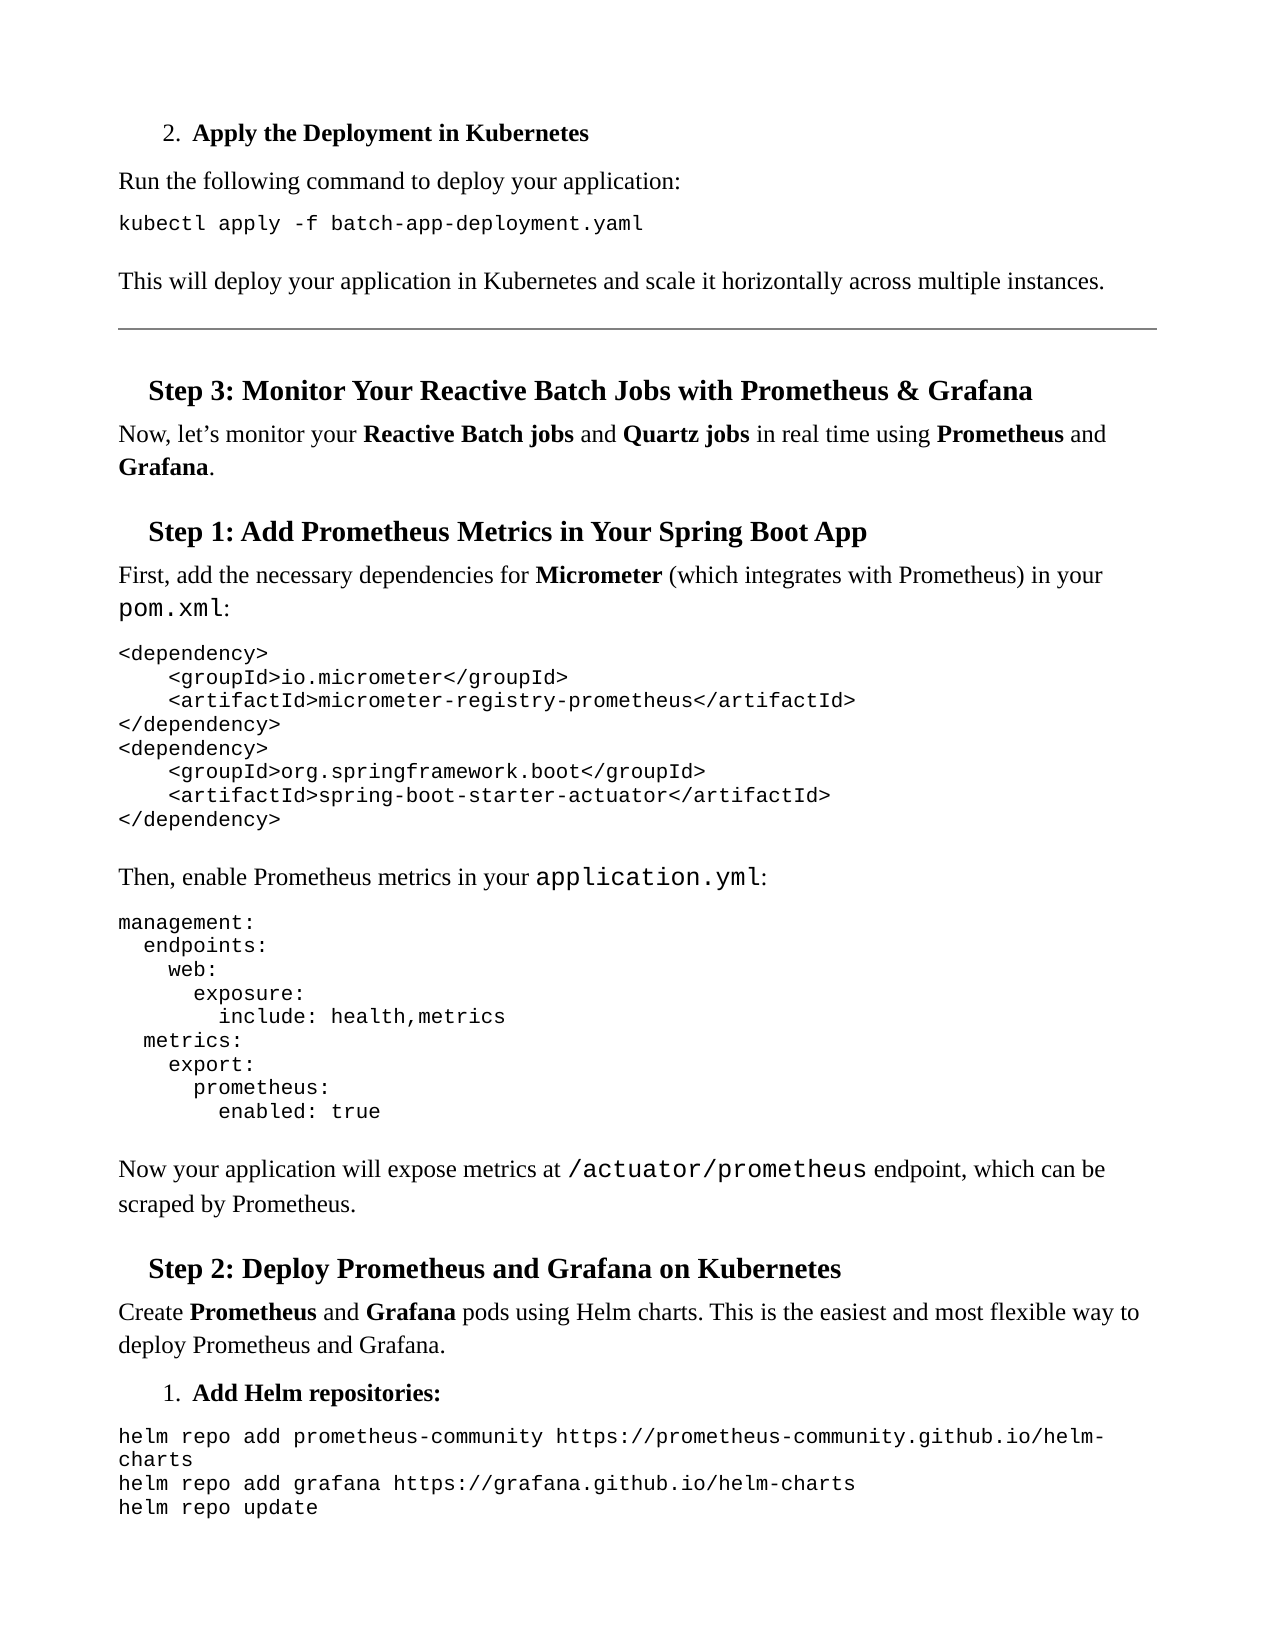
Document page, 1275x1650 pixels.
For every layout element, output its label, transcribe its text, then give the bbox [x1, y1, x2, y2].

text Then, enable Prometheus metrics in your application.yml: [118, 862, 1157, 893]
text <groupId>org.springframework.boot</groupId> [118, 761, 1157, 785]
text prometheus: [118, 1077, 1157, 1101]
text management: [118, 912, 1157, 936]
text include: health,metrics [118, 1006, 1157, 1030]
text Run the following command to deploy your application: [118, 166, 1157, 194]
text metrics: [118, 1030, 1157, 1054]
text <artifactId>micrometer-registry-prometheus</artifactId> [118, 691, 1157, 714]
text kubectl apply -f batch-app-deployment.yaml [118, 213, 1157, 237]
subtitle ✅ Step 1: Add Prometheus Metrics in Your Spring Boot App [118, 514, 1157, 548]
text First, add the necessary dependencies for Micrometer (which integrates with Prometheus) in your pom.xml: [118, 560, 1157, 624]
text helm repo add prometheus-community https://prometheus-community.github.io/helm-charts [118, 1426, 1157, 1473]
text Create Prometheus and Grafana pods using Helm charts. This is the easiest and most flexible way to deploy Prometheus and Grafana. [118, 1297, 1157, 1359]
text enabled: true [118, 1101, 1157, 1125]
text export: [118, 1054, 1157, 1077]
subtitle 🚀 Step 3: Monitor Your Reactive Batch Jobs with Prometheus & Grafana [118, 373, 1157, 406]
subtitle ✅ Step 2: Deploy Prometheus and Grafana on Kubernetes [118, 1251, 1157, 1285]
text Now your application will expose metrics at /actuator/prometheus endpoint, which can be scraped by Prometheus. [118, 1154, 1157, 1218]
text Now, let’s monitor your Reactive Batch jobs and Quartz jobs in real time using Prometheus and Grafana. [118, 419, 1157, 481]
text <artifactId>spring-boot-starter-actuator</artifactId> [118, 785, 1157, 809]
text <groupId>io.micrometer</groupId> [118, 667, 1157, 691]
text <dependency> [118, 643, 1157, 667]
text This will deploy your application in Kubernetes and scale it horizontally across multiple instances. [118, 266, 1157, 295]
text </dependency> [118, 809, 1157, 832]
text helm repo add grafana https://grafana.github.io/helm-charts [118, 1473, 1157, 1497]
list Apply the Deployment in Kubernetes [162, 118, 1157, 147]
text <dependency> [118, 738, 1157, 761]
text helm repo update [118, 1497, 1157, 1520]
list Add Helm repositories: [162, 1378, 1157, 1407]
text web: [118, 959, 1157, 983]
text exposure: [118, 983, 1157, 1006]
text endpoints: [118, 936, 1157, 959]
text </dependency> [118, 714, 1157, 738]
